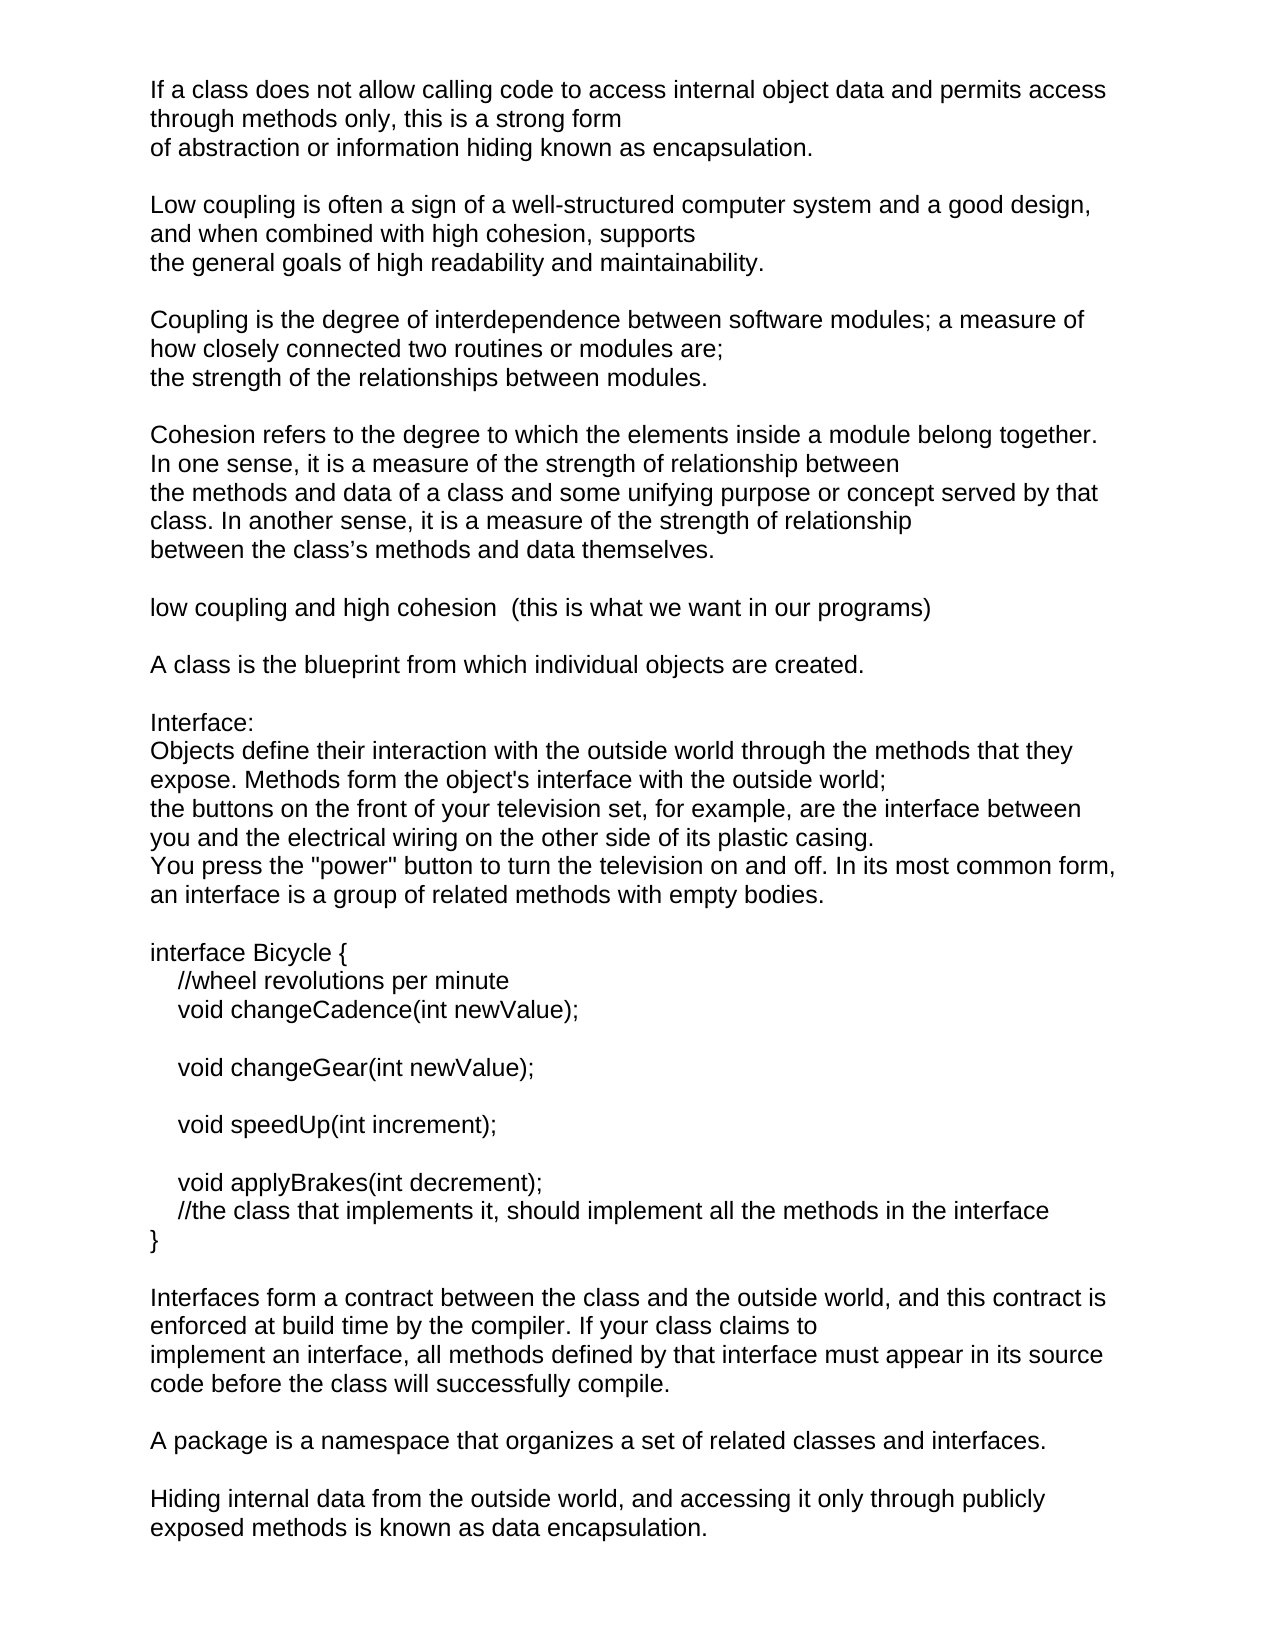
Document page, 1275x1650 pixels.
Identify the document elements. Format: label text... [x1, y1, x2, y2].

text Coupling is the degree of interdependence between software modules; a measure of how closely connected two routines or modules are; [150, 305, 1125, 362]
text Interface: [150, 707, 1125, 736]
text of abstraction or information hiding known as encapsulation. [150, 132, 1125, 161]
text } [150, 1225, 1125, 1254]
text //wheel revolutions per minute [150, 966, 1125, 995]
text the strength of the relationships between modules. [150, 362, 1125, 391]
text If a class does not allow calling code to access internal object data and permits access through methods only, this is a strong form [150, 75, 1125, 132]
text Low coupling is often a sign of a well-structured computer system and a good design, and when combined with high cohesion, supports [150, 190, 1125, 247]
text interface Bicycle { [150, 937, 1125, 966]
text void speedUp(int increment); [150, 1110, 1125, 1139]
text A package is a namespace that organizes a set of related classes and interfaces. [150, 1426, 1125, 1455]
text low coupling and high cohesion (this is what we want in our programs) [150, 592, 1125, 621]
text Hiding internal data from the outside world, and accessing it only through publicly exposed methods is known as data encapsulation. [150, 1484, 1125, 1541]
text Interfaces form a contract between the class and the outside world, and this contract is enforced at build time by the compiler. If your class claims to [150, 1282, 1125, 1340]
text void applyBrakes(int decrement); [150, 1167, 1125, 1196]
text Objects define their interaction with the outside world through the methods that they expose. Methods form the object's interface with the outside world; [150, 736, 1125, 794]
text A class is the blueprint from which individual objects are created. [150, 650, 1125, 679]
text the buttons on the front of your television set, for example, are the interface between you and the electrical wiring on the other side of its plastic casing. [150, 794, 1125, 851]
text void changeCadence(int newValue); [150, 995, 1125, 1024]
text implement an interface, all methods defined by that interface must appear in its source code before the class will successfully compile. [150, 1340, 1125, 1397]
text void changeGear(int newValue); [150, 1052, 1125, 1081]
text //the class that implements it, should implement all the methods in the interface [150, 1196, 1125, 1225]
text the general goals of high readability and maintainability. [150, 247, 1125, 276]
text the methods and data of a class and some unifying purpose or concept served by that class. In another sense, it is a measure of the strength of relationship [150, 477, 1125, 535]
text Cohesion refers to the degree to which the elements inside a module belong together. In one sense, it is a measure of the strength of relationship between [150, 420, 1125, 477]
text You press the "power" button to turn the television on and off. In its most common form, an interface is a group of related methods with empty bodies. [150, 851, 1125, 909]
text between the class’s methods and data themselves. [150, 535, 1125, 564]
